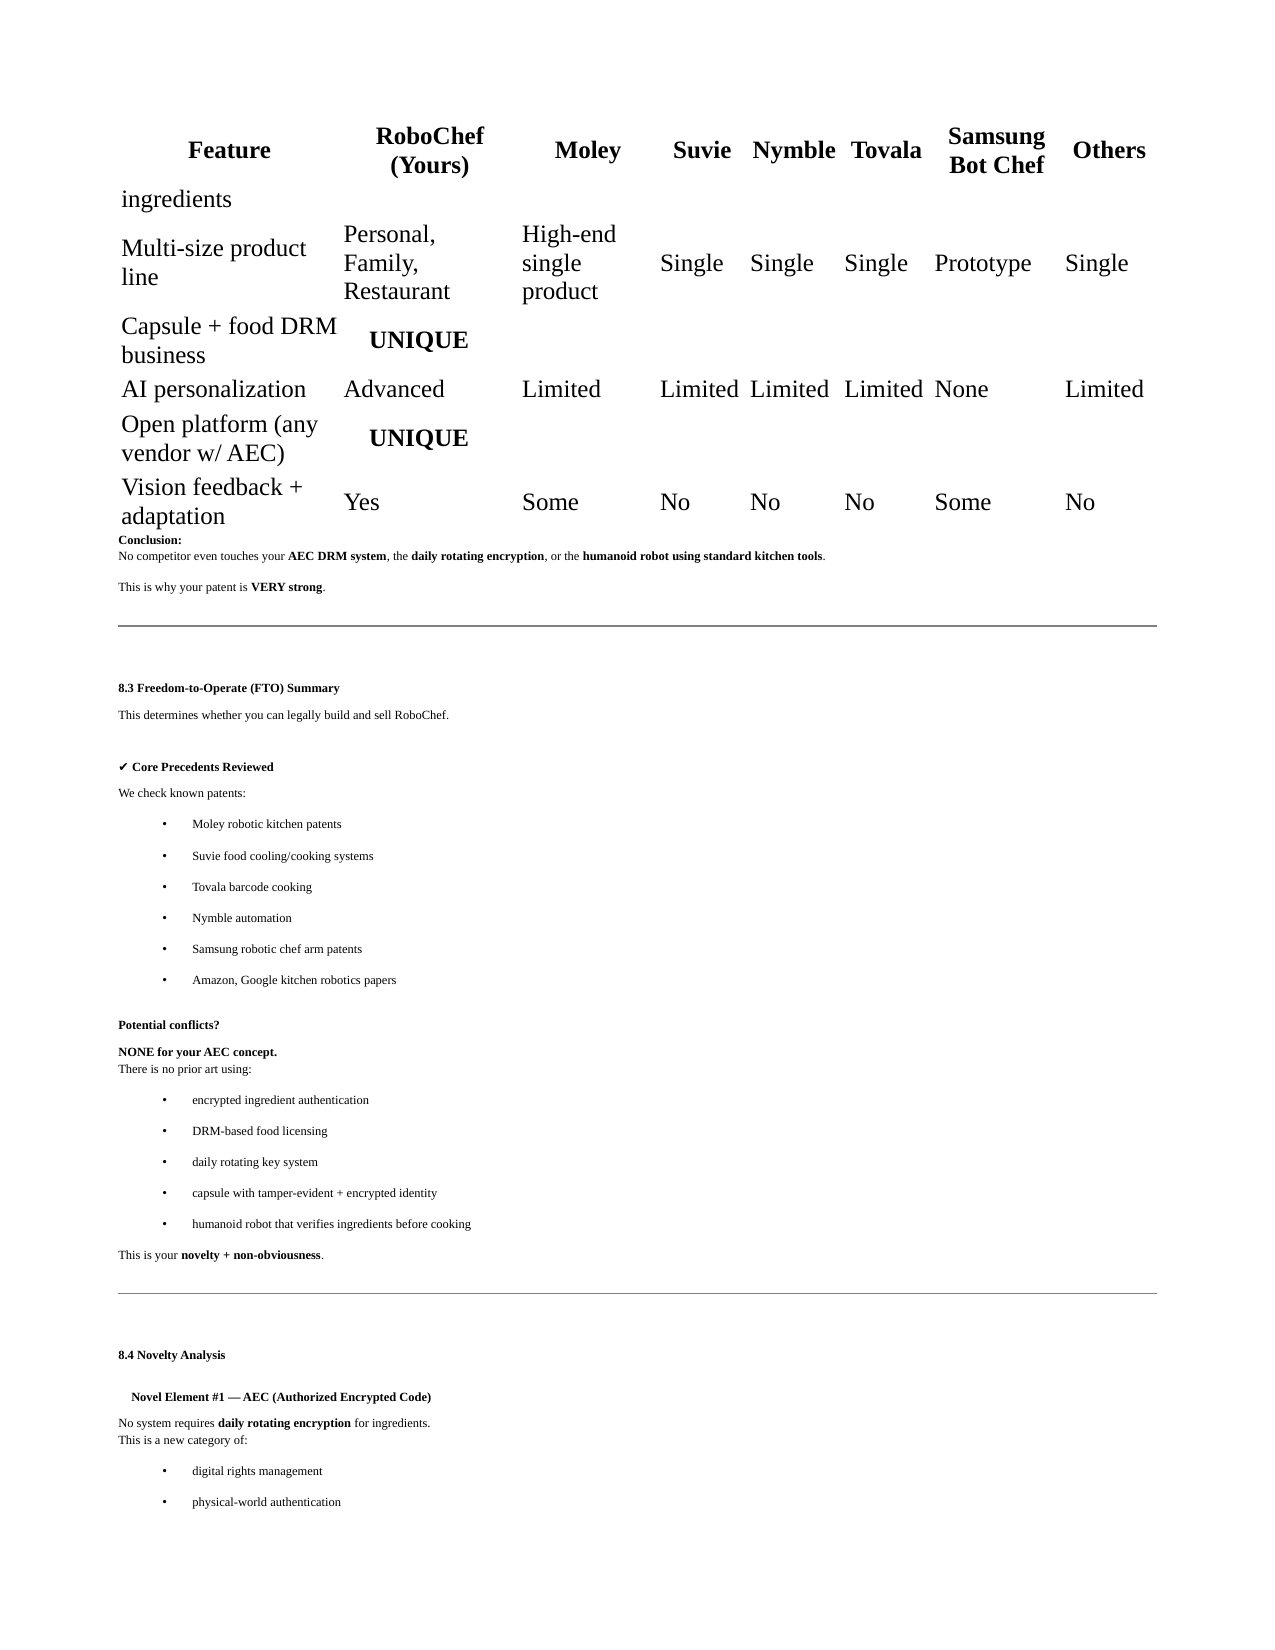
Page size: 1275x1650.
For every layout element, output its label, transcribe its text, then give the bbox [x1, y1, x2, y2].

list Samsung robotic chef arm patents [162, 941, 1157, 956]
table_cell Capsule + food DRM business [118, 308, 340, 371]
table_cell Limited [657, 371, 747, 406]
table_header Nymble [747, 118, 841, 181]
table_cell [519, 181, 657, 216]
table_cell Advanced [340, 371, 519, 406]
table_cell ❌ [657, 406, 747, 469]
table_cell Limited [1062, 371, 1157, 406]
table_cell Personal, Family, Restaurant [340, 216, 519, 308]
table_cell [1062, 181, 1157, 216]
table_cell [747, 181, 841, 216]
table_cell None [931, 371, 1062, 406]
table_cell ❌ [841, 308, 931, 371]
table_cell [657, 181, 747, 216]
table_cell [340, 181, 519, 216]
table_cell [841, 181, 931, 216]
table_cell ❌ [747, 406, 841, 469]
text NONE for your AEC concept. There is no prior art using: [118, 1045, 1157, 1076]
subtitle 8.4 Novelty Analysis [118, 1348, 1157, 1362]
table_cell 🔥 UNIQUE [340, 406, 519, 469]
text We check known patents: [118, 786, 1157, 801]
table_cell Yes [340, 469, 519, 533]
text This is why your patent is VERY strong. [118, 580, 1157, 594]
list physical-world authentication [162, 1495, 1157, 1509]
table_cell No [747, 469, 841, 533]
table_cell ❌ [1062, 406, 1157, 469]
text Conclusion: No competitor even touches your AEC DRM system, the daily rotating encryption, or the humanoid robot using standard kitchen tools. [118, 533, 1157, 563]
list Suvie food cooling/cooking systems [162, 848, 1157, 863]
table_cell [931, 181, 1062, 216]
table_header Moley [519, 118, 657, 181]
list digital rights management [162, 1464, 1157, 1478]
table_cell Limited [519, 371, 657, 406]
table_cell Open platform (any vendor w/ AEC) [118, 406, 340, 469]
list humanoid robot that verifies ingredients before cooking [162, 1217, 1157, 1231]
table_cell Some [931, 469, 1062, 533]
table_cell ❌ [519, 406, 657, 469]
text This determines whether you can legally build and sell RoboChef. [118, 707, 1157, 722]
table_cell Limited [841, 371, 931, 406]
subtitle Potential conflicts? [118, 1018, 1157, 1032]
table_cell 🔥 UNIQUE [340, 308, 519, 371]
list capsule with tamper-evident + encrypted identity [162, 1186, 1157, 1200]
table_cell ❌ [931, 406, 1062, 469]
text This is your novelty + non-obviousness. [118, 1248, 1157, 1262]
table_cell No [841, 469, 931, 533]
table_cell No [1062, 469, 1157, 533]
table_header Samsung Bot Chef [931, 118, 1062, 181]
table_header Suvie [657, 118, 747, 181]
table_cell Some [519, 469, 657, 533]
list Nymble automation [162, 910, 1157, 925]
table_cell Limited [747, 371, 841, 406]
list Amazon, Google kitchen robotics papers [162, 972, 1157, 987]
table_cell No [657, 469, 747, 533]
table_cell High-end single product [519, 216, 657, 308]
table_cell Vision feedback + adaptation [118, 469, 340, 533]
text No system requires daily rotating encryption for ingredients. This is a new category of: [118, 1416, 1157, 1447]
table_cell Multi-size product line [118, 216, 340, 308]
table_cell Single [747, 216, 841, 308]
table_cell ❌ [747, 308, 841, 371]
table_cell Single [657, 216, 747, 308]
list encrypted ingredient authentication [162, 1092, 1157, 1107]
subtitle 🔹 Novel Element #1 — AEC (Authorized Encrypted Code) [118, 1389, 1157, 1404]
table_cell Prototype [931, 216, 1062, 308]
table_cell ❌ [841, 406, 931, 469]
subtitle 8.3 Freedom-to-Operate (FTO) Summary [118, 681, 1157, 695]
table_cell AI personalization [118, 371, 340, 406]
list Moley robotic kitchen patents [162, 817, 1157, 832]
table_cell Single [841, 216, 931, 308]
list DRM-based food licensing [162, 1123, 1157, 1138]
list Tovala barcode cooking [162, 879, 1157, 894]
table_header Tovala [841, 118, 931, 181]
subtitle ✔ Core Precedents Reviewed [118, 759, 1157, 774]
table_header Feature [118, 118, 340, 181]
table_cell ❌ [931, 308, 1062, 371]
table_cell ❌ [519, 308, 657, 371]
table_cell ❌ [657, 308, 747, 371]
table_cell ❌ [1062, 308, 1157, 371]
table_cell Single [1062, 216, 1157, 308]
table_header RoboChef (Yours) [340, 118, 519, 181]
table_header Others [1062, 118, 1157, 181]
table_cell ingredients [118, 181, 340, 216]
list daily rotating key system [162, 1154, 1157, 1169]
